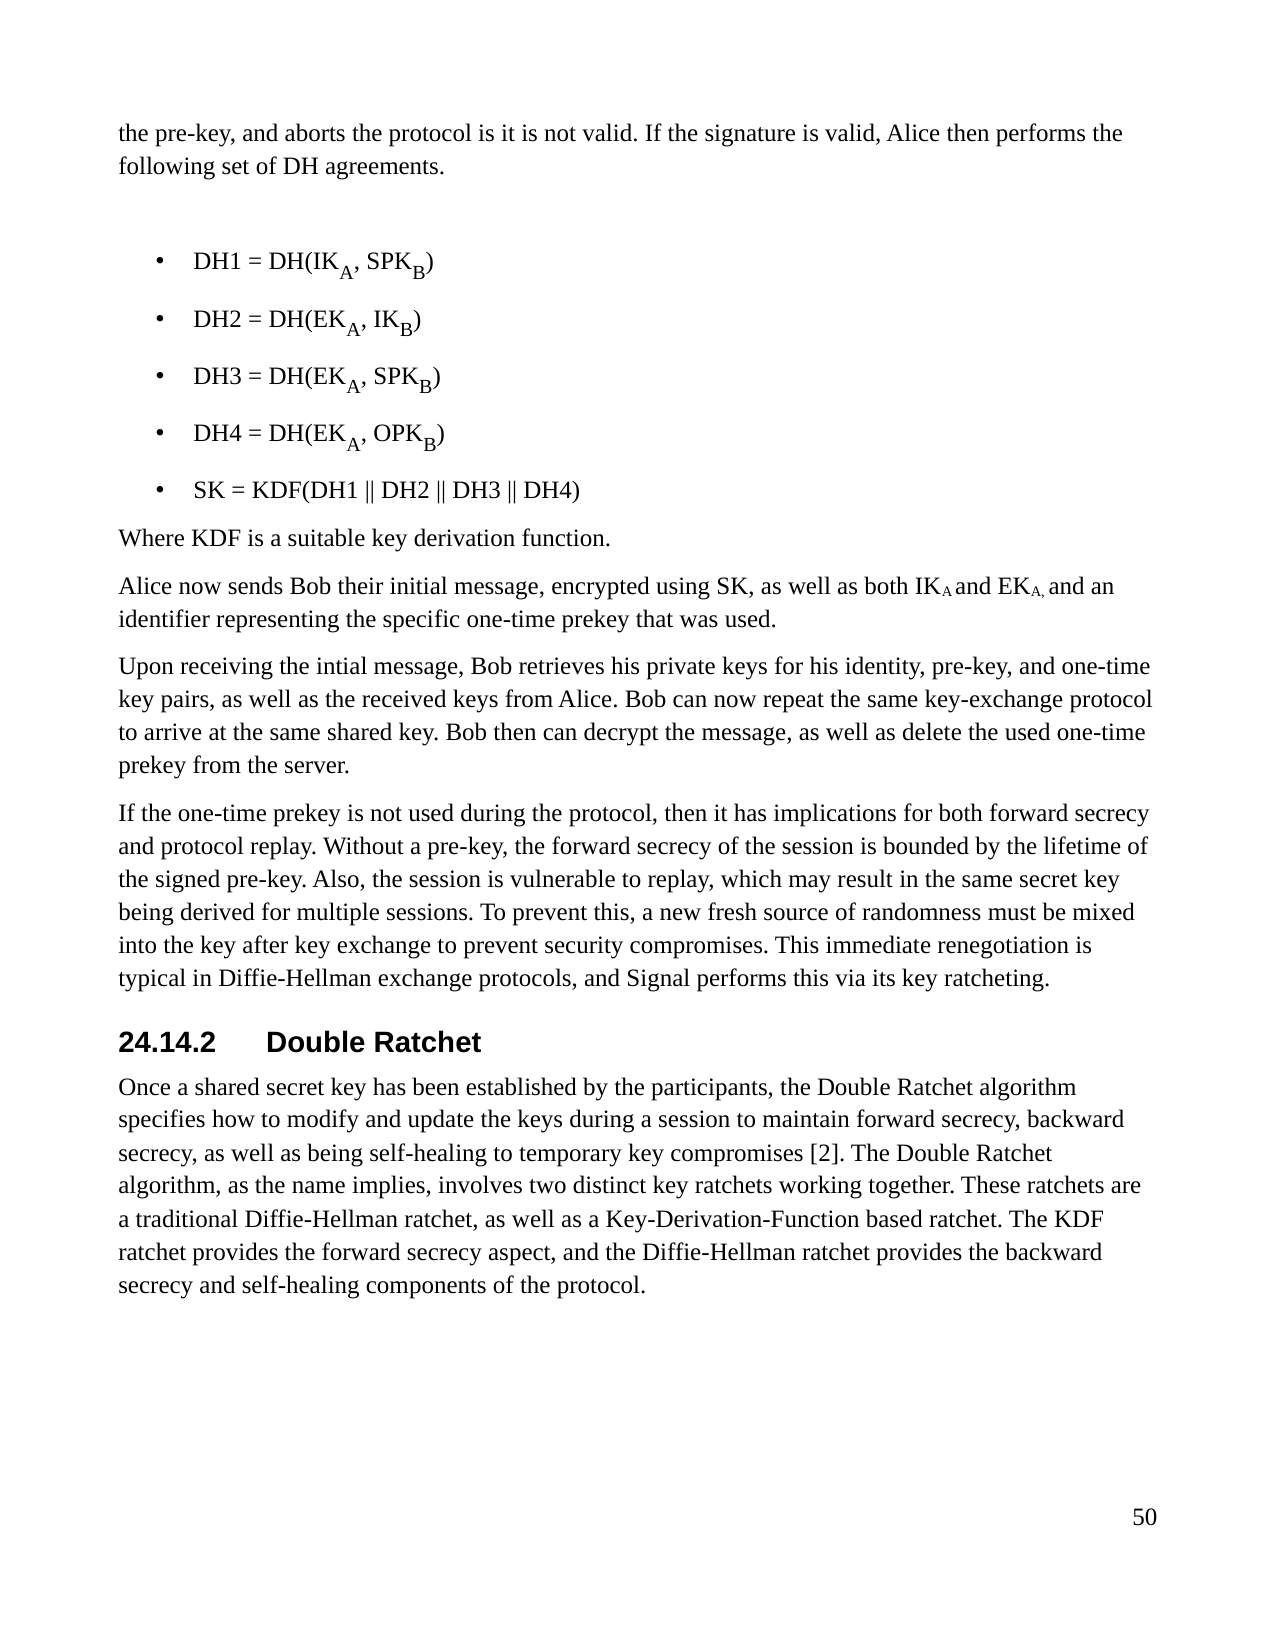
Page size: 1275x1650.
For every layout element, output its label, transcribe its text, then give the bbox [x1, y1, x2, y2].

text Upon receiving the intial message, Bob retrieves his private keys for his identity, pre-key, and one-time key pairs, as well as the received keys from Alice. Bob can now repeat the same key-exchange protocol to arrive at the same shared key. Bob then can decrypt the message, as well as delete the used one-time prekey from the server. [118, 651, 1157, 779]
list DH1 = DH(IKA, SPKB) [156, 246, 1157, 283]
list DH4 = DH(EKA, OPKB) [156, 418, 1157, 455]
list SK = KDF(DH1 || DH2 || DH3 || DH4) [156, 476, 1157, 504]
text the pre-key, and aborts the protocol is it is not valid. If the signature is valid, Alice then performs the following set of DH agreements. [118, 118, 1157, 180]
list DH2 = DH(EKA, IKB) [156, 304, 1157, 341]
text Once a shared secret key has been established by the participants, the Double Ratchet algorithm specifies how to modify and update the keys during a session to maintain forward secrecy, backward secrecy, as well as being self-healing to temporary key compromises [2]. The Double Ratchet algorithm, as the name implies, involves two distinct key ratchets working together. These ratchets are a traditional Diffie-Hellman ratchet, as well as a Key-Derivation-Function based ratchet. The KDF ratchet provides the forward secrecy aspect, and the Diffie-Hellman ratchet provides the backward secrecy and self-healing components of the protocol. [118, 1072, 1157, 1298]
text Alice now sends Bob their initial message, encrypted using SK, as well as both IKA and EKA, and an identifier representing the specific one-time prekey that was used. [118, 571, 1157, 632]
text Where KDF is a suitable key derivation function. [118, 523, 1157, 552]
list DH3 = DH(EKA, SPKB) [156, 361, 1157, 398]
subtitle Double Ratchet [118, 1025, 1157, 1059]
text If the one-time prekey is not used during the protocol, then it has implications for both forward secrecy and protocol replay. Without a pre-key, the forward secrecy of the session is bounded by the lifetime of the signed pre-key. Also, the session is vulnerable to replay, which may result in the same secret key being derived for multiple sessions. To prevent this, a new fresh source of randomness must be mixed into the key after key exchange to prevent security compromises. This immediate renegotiation is typical in Diffie-Hellman exchange protocols, and Signal performs this via its key ratcheting. [118, 798, 1157, 992]
